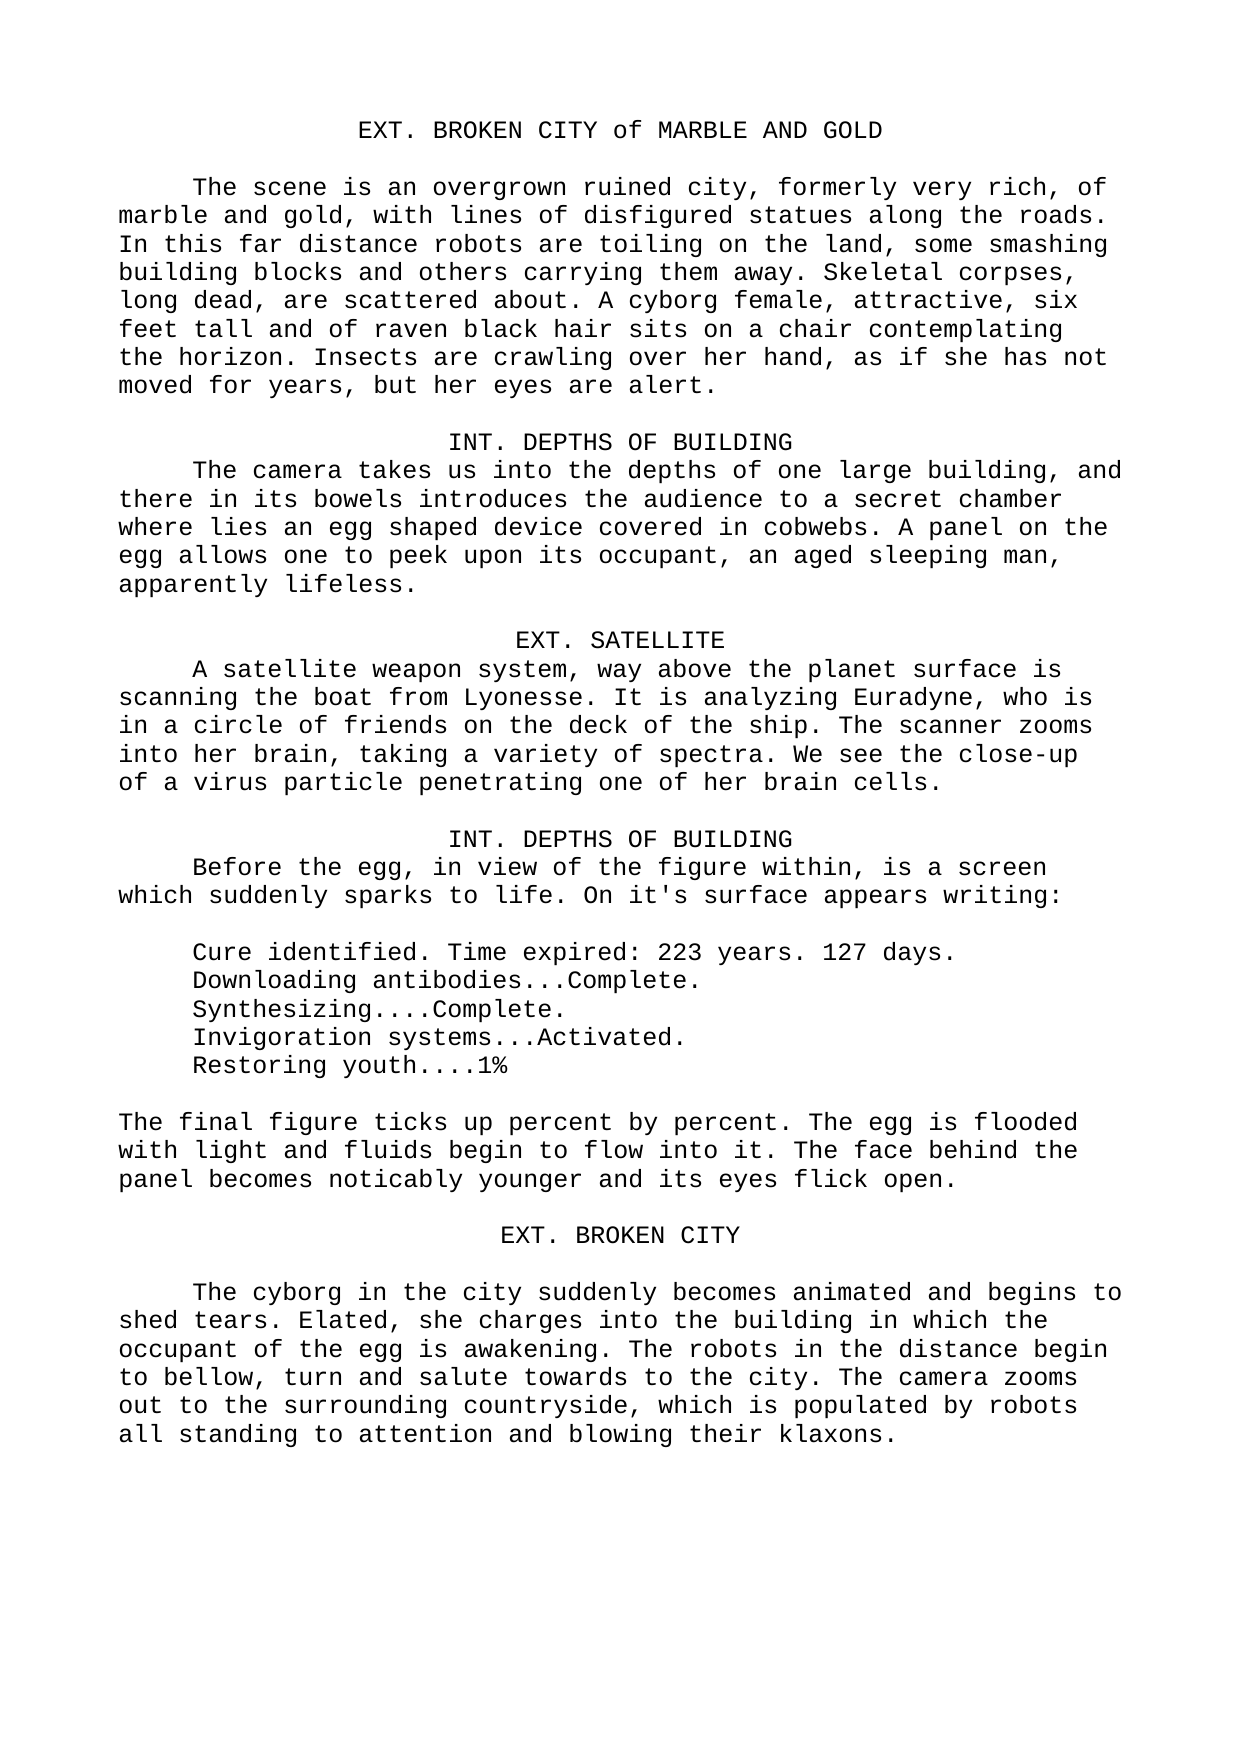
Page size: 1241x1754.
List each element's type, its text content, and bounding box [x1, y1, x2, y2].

text INT. DEPTHS OF BUILDING [118, 826, 1122, 855]
text Downloading antibodies...Complete. [118, 968, 1122, 996]
text Invigoration systems...Activated. [118, 1025, 1122, 1053]
text The camera takes us into the depths of one large building, and there in its bowels introduces the audience to a secret chamber where lies an egg shaped device covered in cobwebs. A panel on the egg allows one to peek upon its occupant, an aged sleeping man, apparently lifeless. [118, 458, 1122, 600]
text The cyborg in the city suddenly becomes animated and begins to shed tears. Elated, she charges into the building in which the occupant of the egg is awakening. The robots in the distance begin to bellow, turn and salute towards to the city. The camera zooms out to the surrounding countryside, which is populated by robots all standing to attention and blowing their klaxons. [118, 1280, 1122, 1450]
text Synthesizing....Complete. [118, 996, 1122, 1025]
text The scene is an overgrown ruined city, formerly very rich, of marble and gold, with lines of disfigured statues along the roads. In this far distance robots are toiling on the land, some smashing building blocks and others carrying them away. Skeletal corpses, long dead, are scattered about. A cyborg female, attractive, six feet tall and of raven black hair sits on a chair contemplating the horizon. Insects are crawling over her hand, as if she has not moved for years, but her eyes are alert. [118, 175, 1122, 401]
text EXT. BROKEN CITY of MARBLE AND GOLD [118, 118, 1122, 146]
text Restoring youth....1% [118, 1053, 1122, 1081]
text Before the egg, in view of the figure within, is a screen which suddenly sparks to life. On it's surface appears writing: [118, 855, 1122, 911]
text EXT. BROKEN CITY [118, 1223, 1122, 1251]
text A satellite weapon system, way above the planet surface is scanning the boat from Lyonesse. It is analyzing Euradyne, who is in a circle of friends on the deck of the ship. The scanner zooms into her brain, taking a variety of spectra. We see the close-up of a virus particle penetrating one of her brain cells. [118, 656, 1122, 798]
text INT. DEPTHS OF BUILDING [118, 430, 1122, 458]
text Cure identified. Time expired: 223 years. 127 days. [118, 940, 1122, 968]
text The final figure ticks up percent by percent. The egg is flooded with light and fluids begin to flow into it. The face behind the panel becomes noticably younger and its eyes flick open. [118, 1110, 1122, 1195]
text EXT. SATELLITE [118, 628, 1122, 656]
